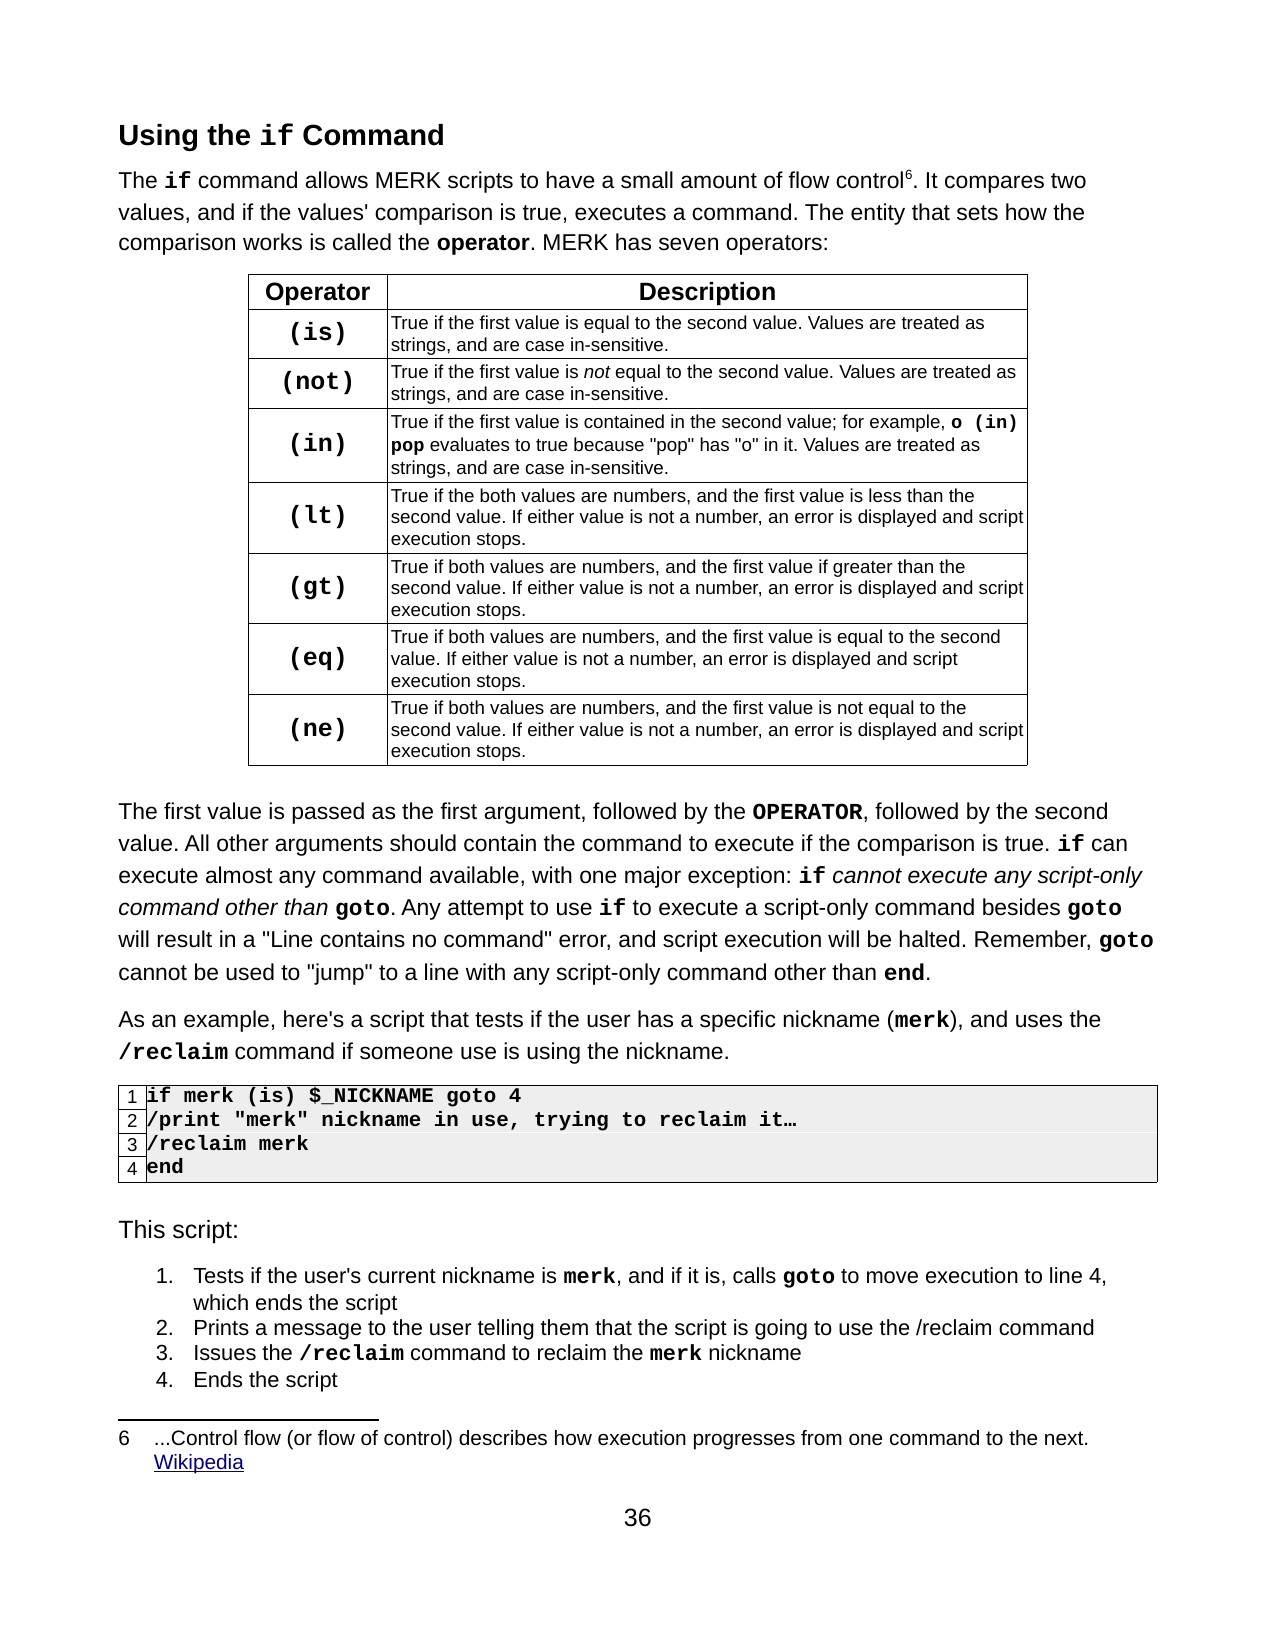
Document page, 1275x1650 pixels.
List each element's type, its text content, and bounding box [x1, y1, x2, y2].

table_cell /print "merk" nickname in use, trying to reclaim it… [147, 1109, 1157, 1132]
table_cell True if both values are numbers, and the first value is not equal to the second value. If either value is not a number, an error is displayed and script execution stops. [388, 695, 1027, 765]
subtitle Using the if Command [118, 118, 1157, 154]
list Tests if the user's current nickname is merk, and if it is, calls goto to move execution to line 4, which ends the script [156, 1262, 1157, 1315]
table_cell True if both values are numbers, and the first value if greater than the second value. If either value is not a number, an error is displayed and script execution stops. [388, 554, 1027, 623]
table_header if merk (is) $_NICKNAME goto 4 [147, 1086, 1157, 1109]
table_cell (is) [249, 310, 387, 358]
table_cell (ne) [249, 695, 387, 765]
list Issues the /reclaim command to reclaim the merk nickname [156, 1340, 1157, 1367]
table_cell (eq) [249, 624, 387, 694]
table_cell True if the first value is contained in the second value; for example, o (in) pop evaluates to true because "pop" has "o" in it. Values are treated as strings, and are case in-sensitive. [388, 409, 1027, 482]
table_cell /reclaim merk [147, 1133, 1157, 1156]
list Ends the script [156, 1367, 1157, 1392]
table_cell (gt) [249, 554, 387, 623]
table_header Operator [249, 275, 387, 309]
table_cell 2 [119, 1110, 146, 1132]
text The if command allows MERK scripts to have a small amount of flow control. It compares two values, and if the values' comparison is true, executes a command. The entity that sets how the comparison works is called the operator. MERK has seven operators: [118, 167, 1157, 256]
table_cell end [147, 1156, 1157, 1182]
table_cell True if the first value is not equal to the second value. Values are treated as strings, and are case in-sensitive. [388, 359, 1027, 407]
text As an example, here's a script that tests if the user has a specific nickname (merk), and uses the /reclaim command if someone use is using the nickname. [118, 1006, 1157, 1066]
table_cell True if the both values are numbers, and the first value is less than the second value. If either value is not a number, an error is displayed and script execution stops. [388, 483, 1027, 552]
text ...Control flow (or flow of control) describes how execution progresses from one command to the next. Wikipedia [118, 1426, 1157, 1474]
table_cell (not) [249, 359, 387, 407]
list Prints a message to the user telling them that the script is going to use the /reclaim command [156, 1315, 1157, 1340]
text This script: [118, 1183, 1157, 1244]
table_cell (in) [249, 409, 387, 482]
table_header 1 [119, 1086, 146, 1109]
text The first value is passed as the first argument, followed by the OPERATOR, followed by the second value. All other arguments should contain the command to execute if the comparison is true. if can execute almost any command available, with one major exception: if cannot execute any script-only command other than goto. Any attempt to use if to execute a script-only command besides goto will result in a "Line contains no command" error, and script execution will be halted. Remember, goto cannot be used to "jump" to a line with any script-only command other than end. [118, 765, 1157, 987]
table_cell 3 [119, 1134, 146, 1156]
table_header Description [388, 275, 1027, 309]
table_cell (lt) [249, 483, 387, 552]
table_cell True if the first value is equal to the second value. Values are treated as strings, and are case in-sensitive. [388, 310, 1027, 358]
table_cell 4 [119, 1157, 146, 1182]
table_cell True if both values are numbers, and the first value is equal to the second value. If either value is not a number, an error is displayed and script execution stops. [388, 624, 1027, 694]
